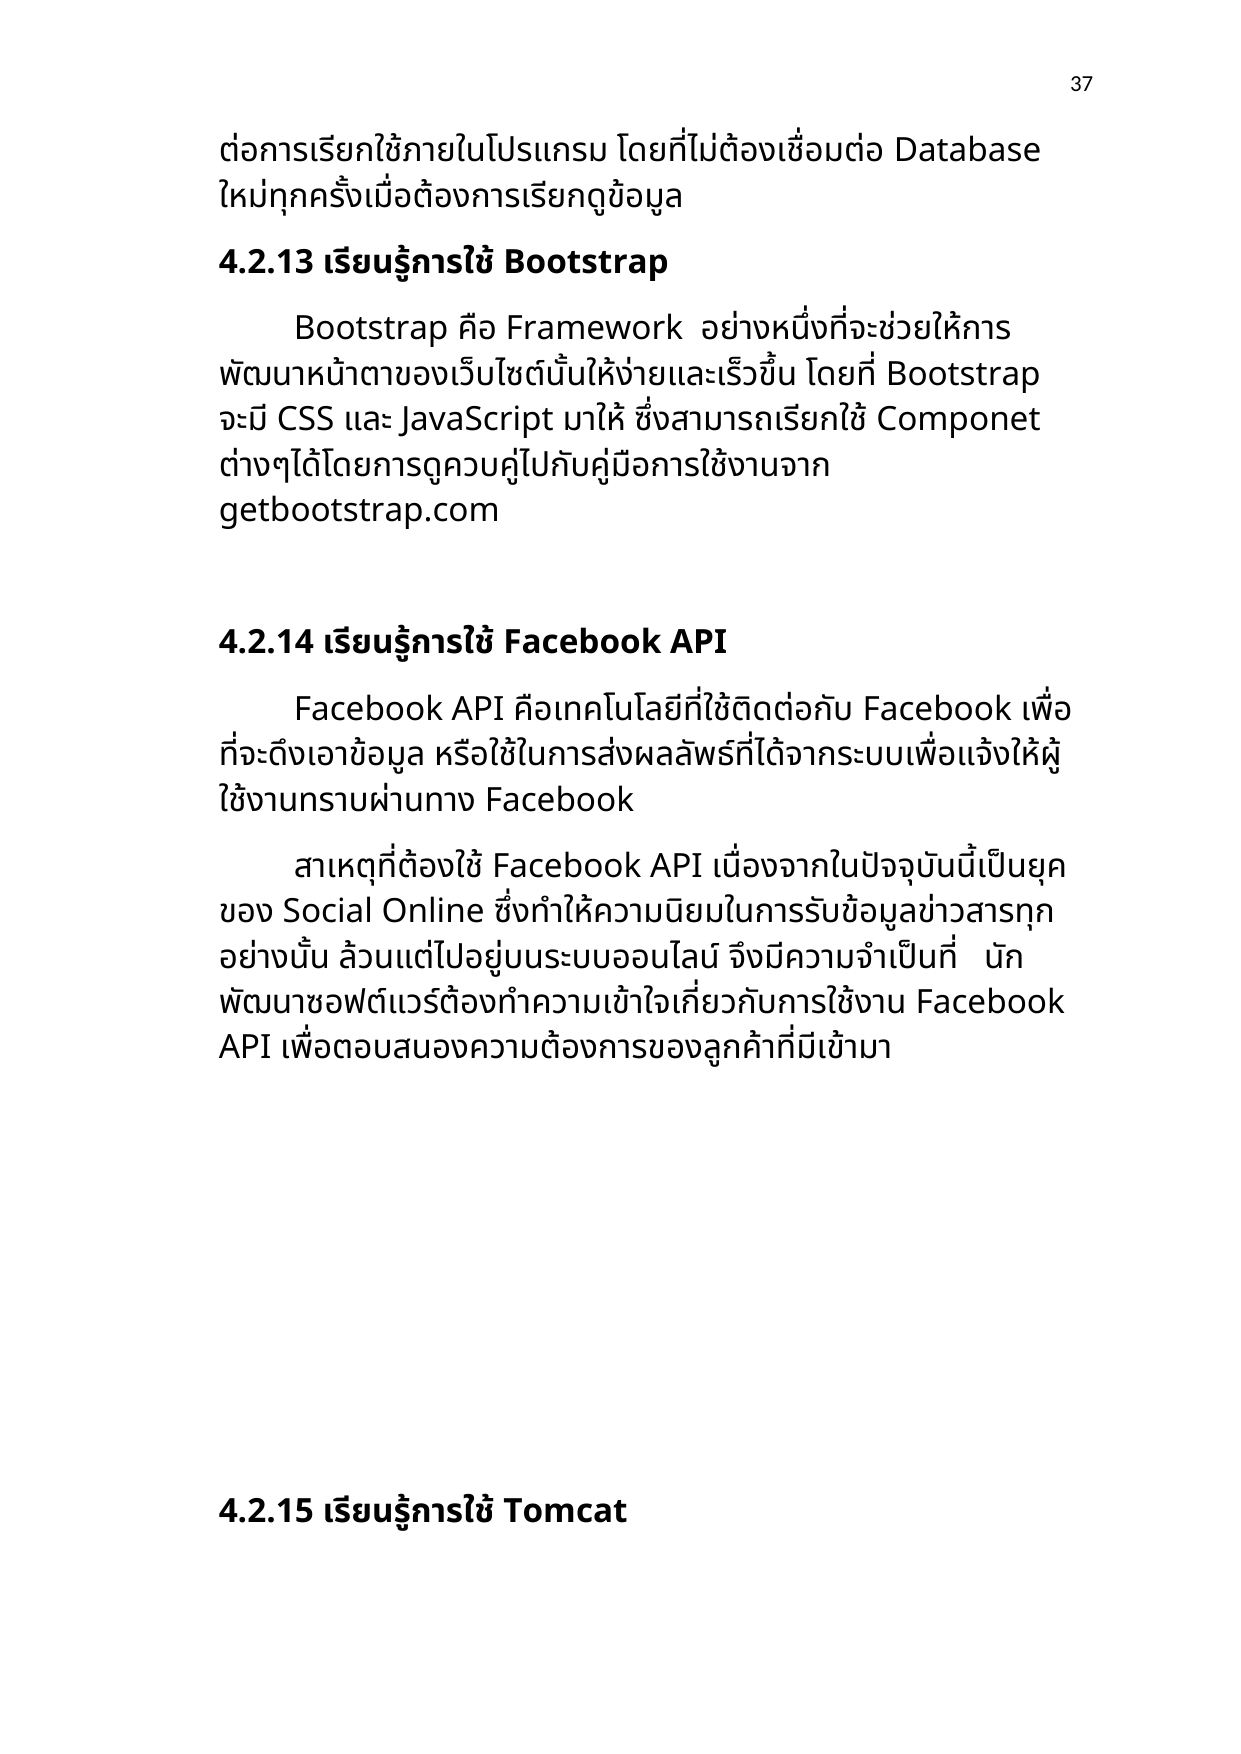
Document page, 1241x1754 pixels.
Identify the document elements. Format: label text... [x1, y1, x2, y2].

text 4.2.13 เรียนรู้การใช้ Bootstrap [218, 238, 1087, 283]
text Facebook API คือเทคโนโลยีที่ใช้ติดต่อกับ Facebook เพื่อที่จะดึงเอาข้อมูล หรือใช้ในการส่งผลลัพธ์ที่ได้จากระบบเพื่อแจ้งให้ผู้ใช้งานทราบผ่านทาง Facebook [218, 684, 1087, 821]
text Bootstrap คือ Framework อย่างหนึ่งที่จะช่วยให้การพัฒนาหน้าตาของเว็บไซต์นั้นให้ง่ายและเร็วขึ้น โดยที่ Bootstrap จะมี CSS และ JavaScript มาให้ ซึ่งสามารถเรียกใช้ Componet ต่างๆได้โดยการดูควบคู่ไปกับคู่มือการใช้งานจาก getbootstrap.com [218, 304, 1087, 531]
text 4.2.15 เรียนรู้การใช้ Tomcat [218, 1487, 1087, 1532]
text ต่อการเรียกใช้ภายในโปรแกรม โดยที่ไม่ต้องเชื่อมต่อ Database ใหม่ทุกครั้งเมื่อต้องการเรียกดูข้อมูล [218, 126, 1087, 217]
text สาเหตุที่ต้องใช้ Facebook API เนื่องจากในปัจจุบันนี้เป็นยุคของ Social Online ซึ่งทำให้ความนิยมในการรับข้อมูลข่าวสารทุกอย่างนั้น ล้วนแต่ไปอยู่บนระบบออนไลน์ จึงมีความจำเป็นที่ นักพัฒนาซอฟต์แวร์ต้องทำความเข้าใจเกี่ยวกับการใช้งาน Facebook API เพื่อตอบสนองความต้องการของลูกค้าที่มีเข้ามา [218, 842, 1087, 1069]
text 4.2.14 เรียนรู้การใช้ Facebook API [218, 618, 1087, 664]
